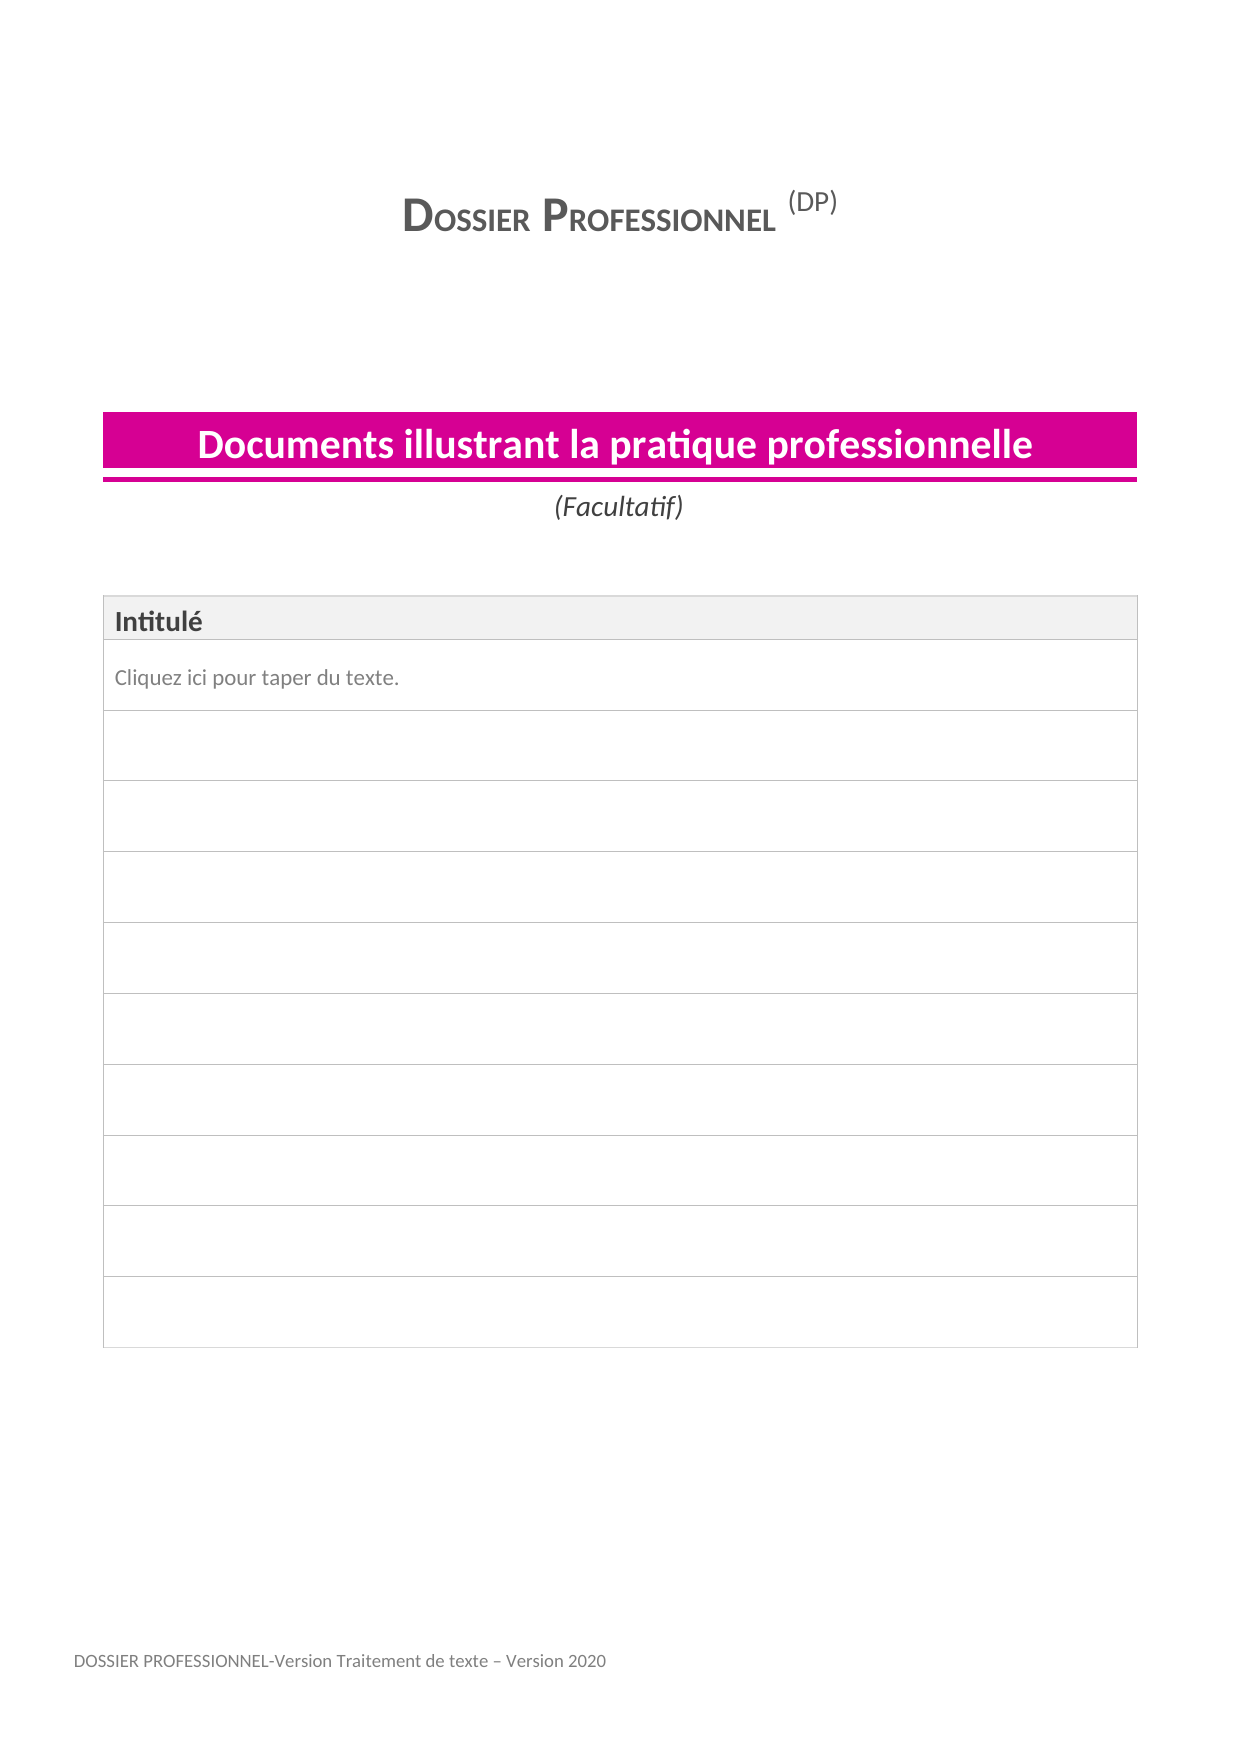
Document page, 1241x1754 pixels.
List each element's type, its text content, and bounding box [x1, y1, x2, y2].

table_cell Cliquez ici pour taper du texte. [104, 640, 1137, 709]
table_cell [104, 1277, 1137, 1347]
table_cell [104, 711, 1137, 780]
table_cell [103, 469, 1137, 477]
table_cell [104, 923, 1137, 993]
table_cell (Facultatif) [103, 482, 1137, 595]
table_cell [104, 1065, 1137, 1134]
table_cell [104, 994, 1137, 1064]
table_cell [104, 852, 1137, 922]
table_cell [104, 1136, 1137, 1205]
table_cell [104, 1206, 1137, 1276]
table_cell [104, 781, 1137, 851]
table_cell Intitulé [104, 597, 1137, 639]
table_header Documents illustrant la pratique professionnelle [103, 412, 1137, 468]
